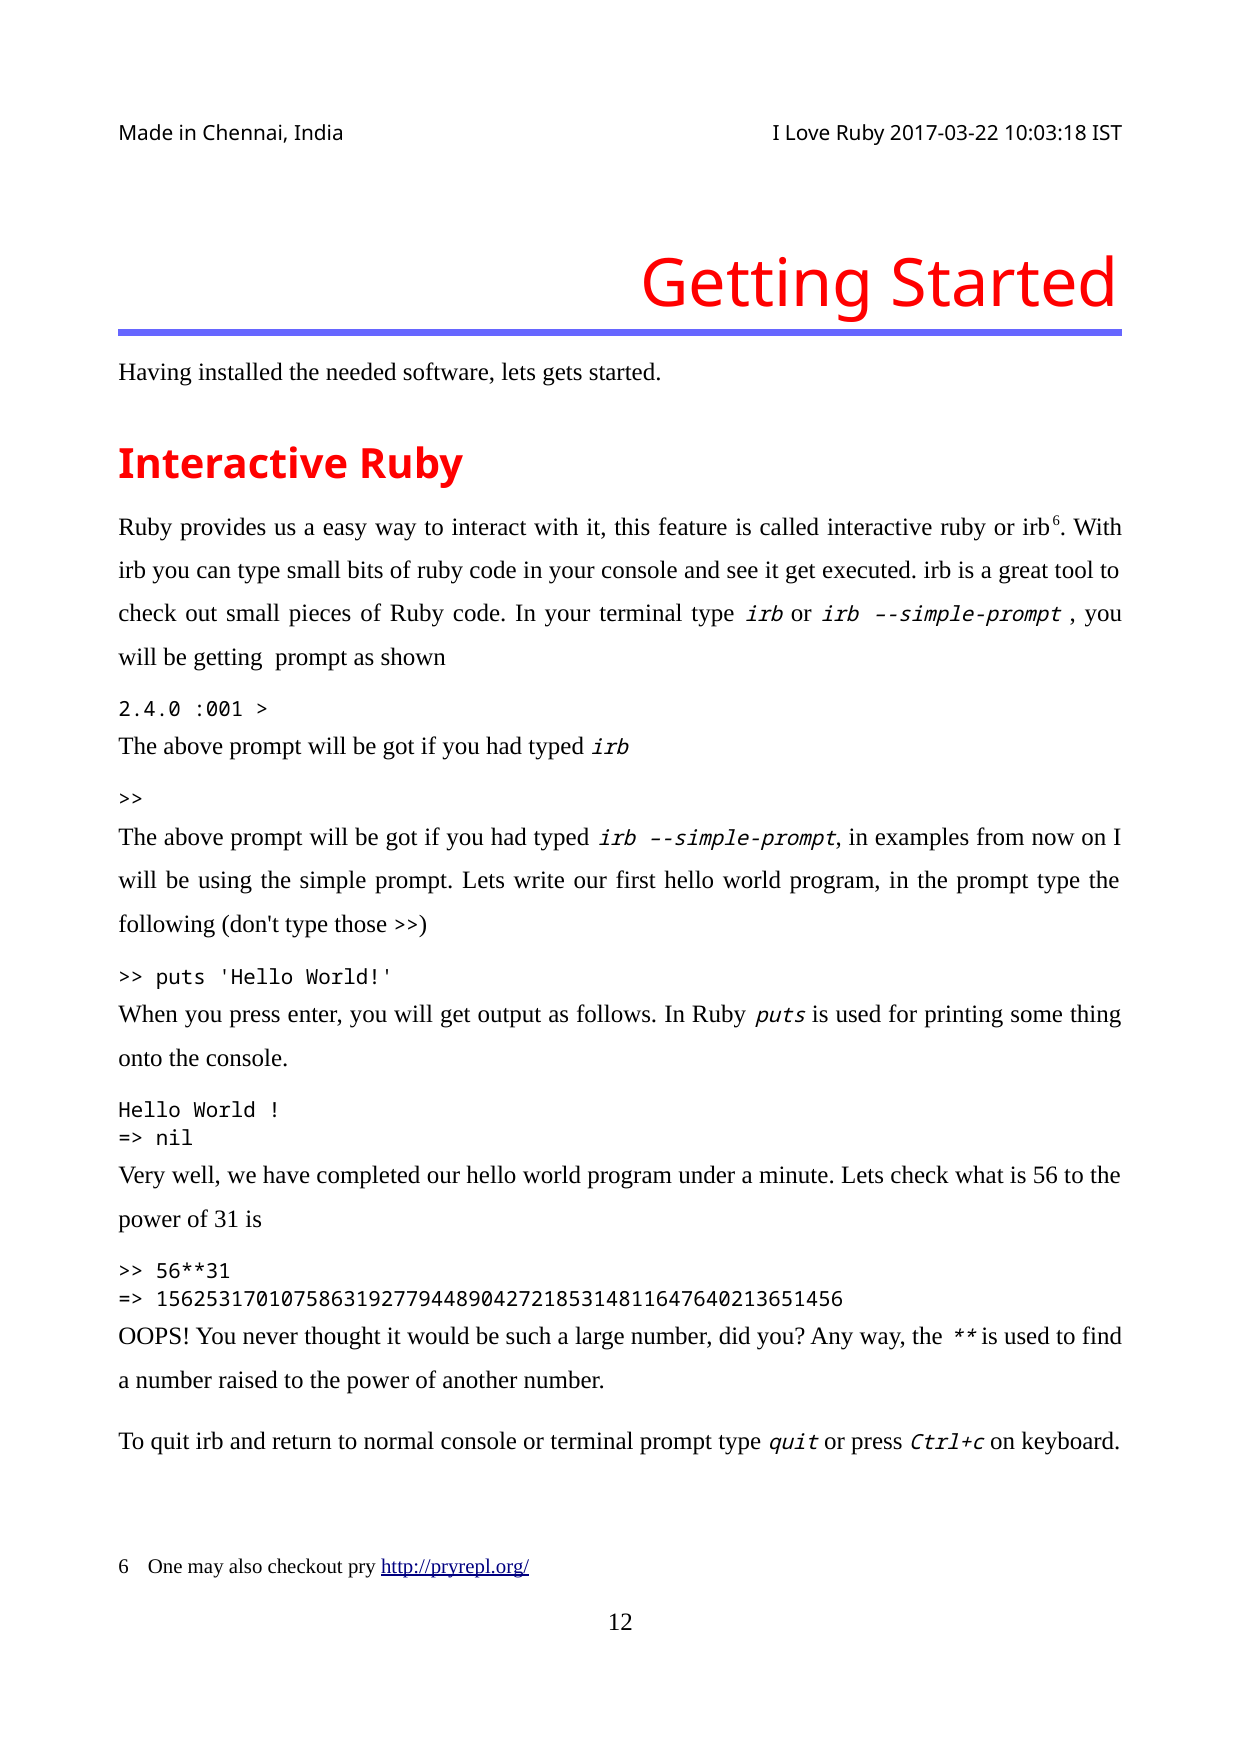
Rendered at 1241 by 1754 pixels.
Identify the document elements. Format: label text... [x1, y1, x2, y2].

text Ruby provides us a easy way to interact with it, this feature is called interactive ruby or irb. With irb you can type small bits of ruby code in your console and see it get executed. irb is a great tool to check out small pieces of Ruby code. In your terminal type irb or irb –-simple-prompt , you will be getting prompt as shown [118, 512, 1122, 671]
text Very well, we have completed our hello world program under a minute. Lets check what is 56 to the power of 31 is [118, 1161, 1122, 1232]
text => nil [118, 1123, 1122, 1152]
text Having installed the needed software, lets gets started. [118, 357, 1122, 386]
text OOPS! You never thought it would be such a large number, did you? Any way, the ** is used to find a number raised to the power of another number. [118, 1321, 1122, 1394]
text When you press enter, you will get output as follows. In Ruby puts is used for printing some thing onto the console. [118, 999, 1122, 1072]
subtitle Interactive Ruby [118, 434, 1122, 491]
text >> [118, 784, 1122, 813]
text >> 56**31 [118, 1256, 1122, 1284]
text >> puts 'Hello World!' [118, 962, 1122, 990]
text The above prompt will be got if you had typed irb [118, 731, 1122, 761]
text 2.4.0 :001 > [118, 694, 1122, 723]
text Hello World ! [118, 1095, 1122, 1123]
text One may also checkout pry http://pryrepl.org/ [118, 1553, 1122, 1578]
subtitle Getting Started [118, 233, 1122, 329]
text To quit irb and return to normal console or terminal prompt type quit or press Ctrl+c on keyboard. [118, 1426, 1122, 1456]
text The above prompt will be got if you had typed irb –-simple-prompt, in examples from now on I will be using the simple prompt. Lets write our first hello world program, in the prompt type the following (don't type those >>) [118, 822, 1122, 938]
text => 1562531701075863192779448904272185314811647640213651456 [118, 1284, 1122, 1313]
